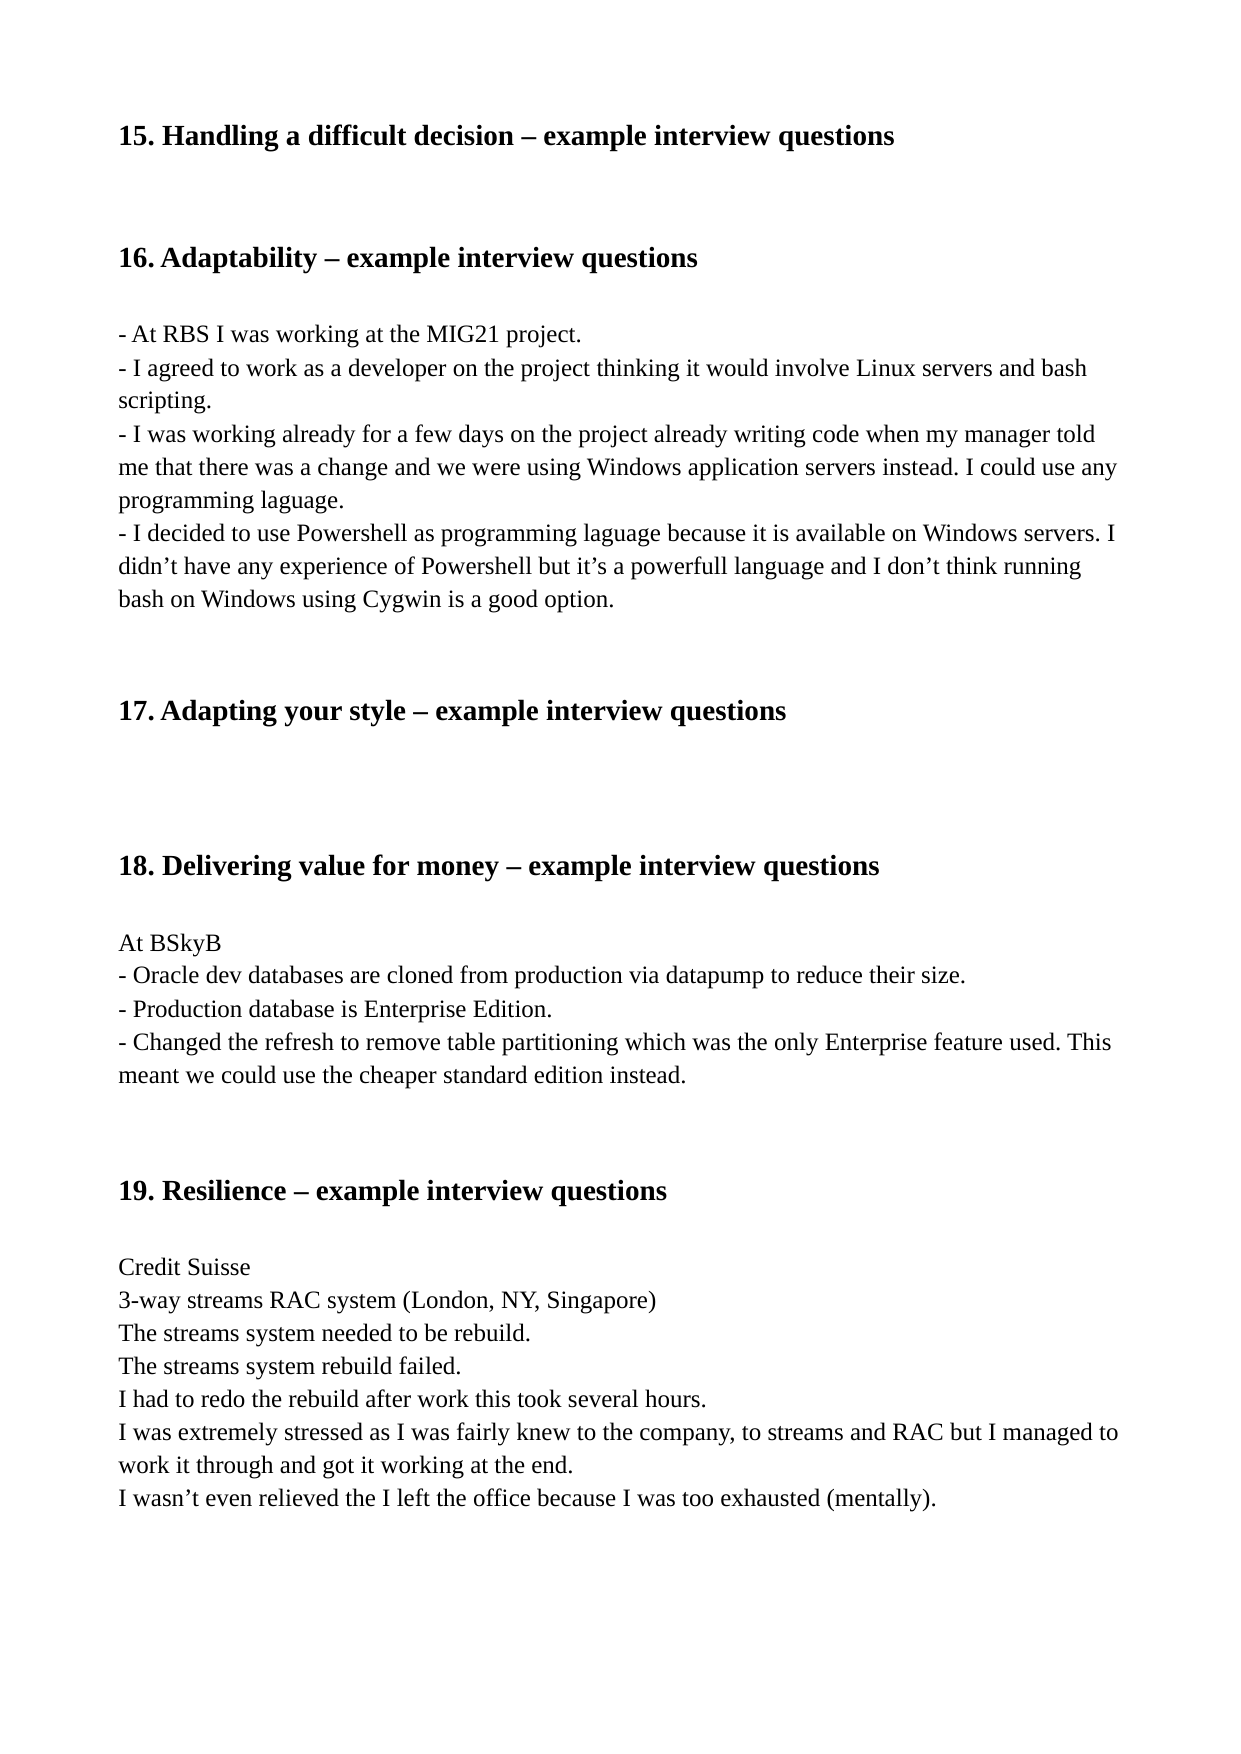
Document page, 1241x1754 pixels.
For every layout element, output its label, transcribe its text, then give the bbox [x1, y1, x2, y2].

subtitle 17. Adapting your style – example interview questions [118, 693, 1122, 727]
text Credit Suisse [118, 1252, 1122, 1281]
text I was extremely stressed as I was fairly knew to the company, to streams and RAC but I managed to work it through and got it working at the end. [118, 1417, 1122, 1479]
text - Production database is Enterprise Edition. [118, 994, 1122, 1022]
text The streams system needed to be rebuild. [118, 1318, 1122, 1347]
text I wasn’t even relieved the I left the office because I was too exhausted (mentally). [118, 1483, 1122, 1512]
text - Oracle dev databases are cloned from production via datapump to reduce their size. [118, 961, 1122, 989]
subtitle 18. Delivering value for money – example interview questions [118, 848, 1122, 882]
subtitle 16. Adaptability – example interview questions [118, 241, 1122, 274]
subtitle 15. Handling a difficult decision – example interview questions [118, 118, 1122, 152]
text - I agreed to work as a developer on the project thinking it would involve Linux servers and bash scripting. [118, 353, 1122, 414]
text - At RBS I was working at the MIG21 project. [118, 319, 1122, 348]
text 3-way streams RAC system (London, NY, Singapore) [118, 1285, 1122, 1314]
text At BSkyB [118, 928, 1122, 956]
text - I was working already for a few days on the project already writing code when my manager told me that there was a change and we were using Windows application servers instead. I could use any programming laguage. [118, 419, 1122, 513]
text I had to redo the rebuild after work this took several hours. [118, 1384, 1122, 1413]
text - I decided to use Powershell as programming laguage because it is available on Windows servers. I didn’t have any experience of Powershell but it’s a powerfull language and I don’t think running bash on Windows using Cygwin is a good option. [118, 518, 1122, 612]
subtitle 19. Resilience – example interview questions [118, 1173, 1122, 1207]
text - Changed the refresh to remove table partitioning which was the only Enterprise feature used. This meant we could use the cheaper standard edition instead. [118, 1027, 1122, 1088]
text The streams system rebuild failed. [118, 1351, 1122, 1380]
